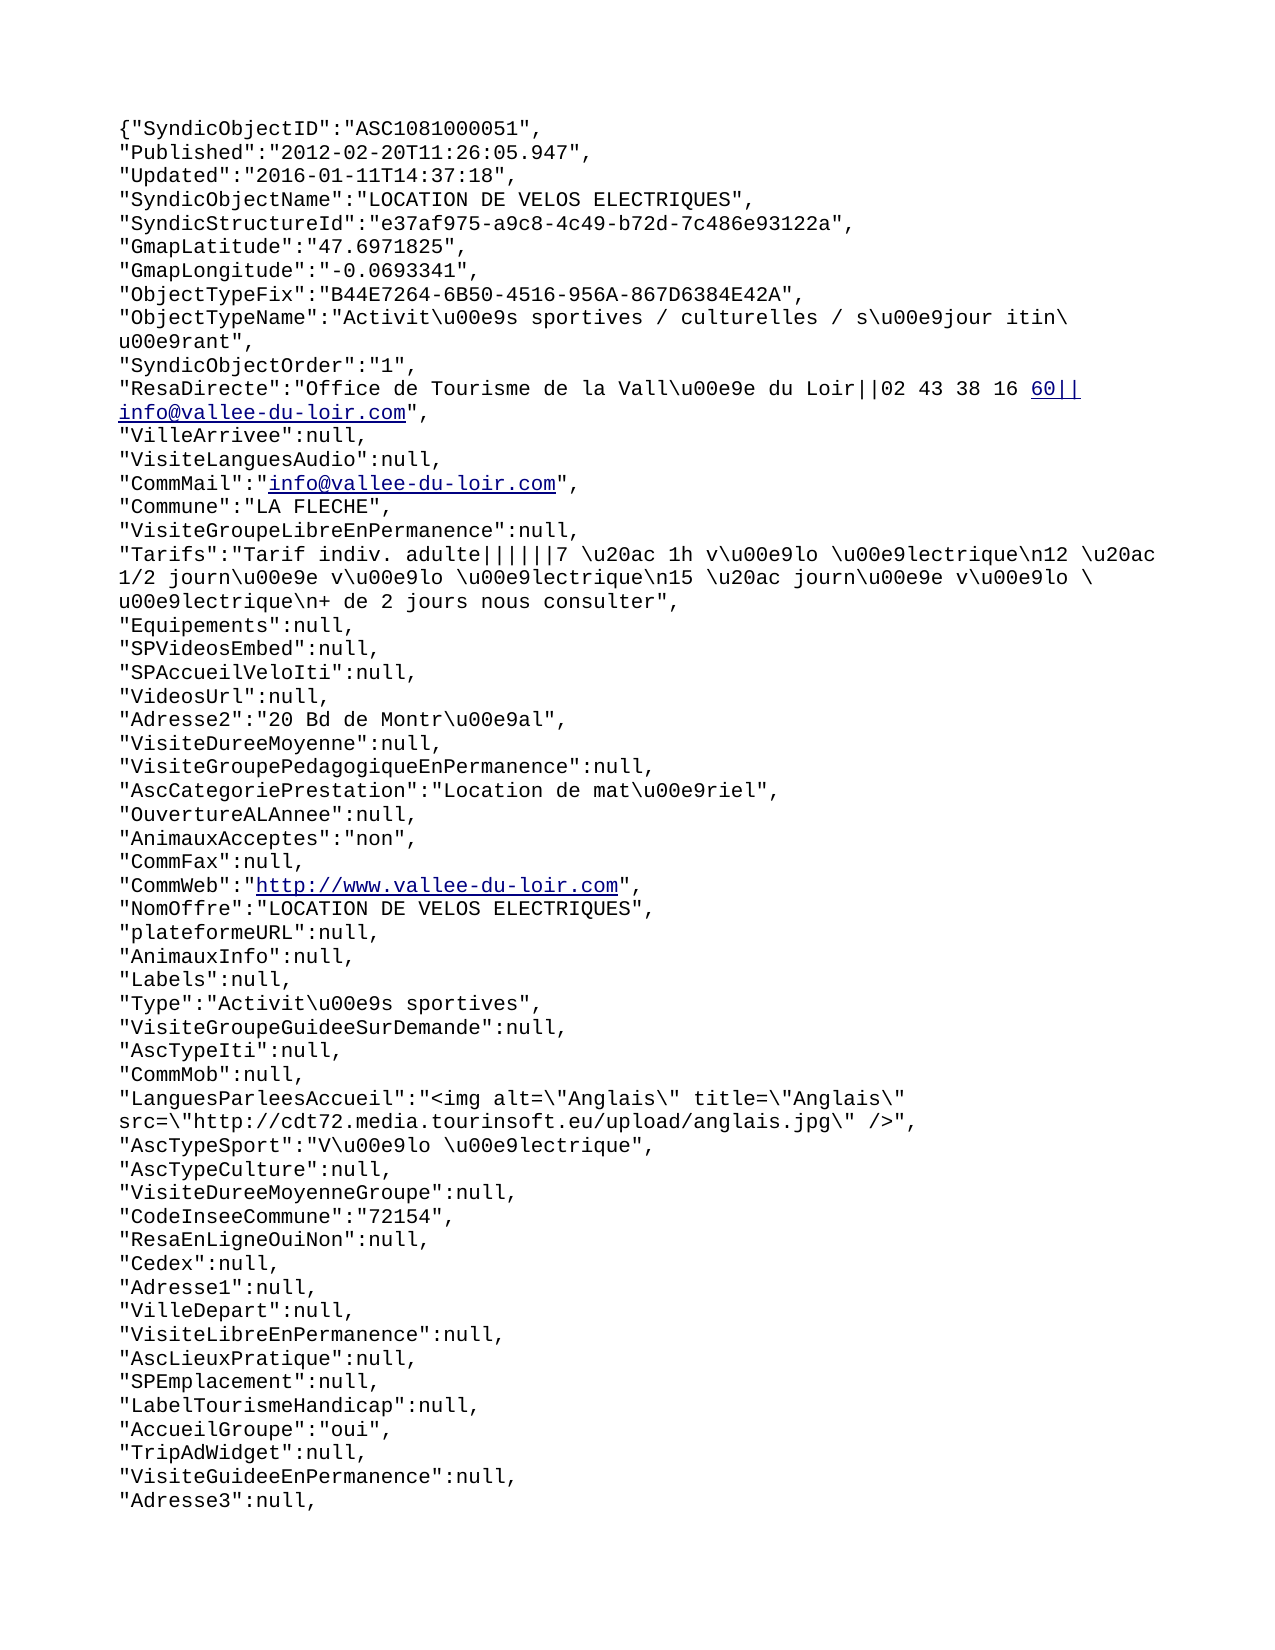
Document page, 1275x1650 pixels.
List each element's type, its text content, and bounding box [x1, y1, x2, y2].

text {"SyndicObjectID":"ASC1081000051", "Published":"2012-02-20T11:26:05.947", "Updated":"2016-01-11T14:37:18", "SyndicObjectName":"LOCATION DE VELOS ELECTRIQUES", "SyndicStructureId":"e37af975-a9c8-4c49-b72d-7c486e93122a", "GmapLatitude":"47.6971825", "GmapLongitude":"-0.0693341", "ObjectTypeFix":"B44E7264-6B50-4516-956A-867D6384E42A", "ObjectTypeName":"Activit\u00e9s sportives / culturelles / s\u00e9jour itin\u00e9rant", "SyndicObjectOrder":"1", "ResaDirecte":"Office de Tourisme de la Vall\u00e9e du Loir||02 43 38 16 60||info@vallee-du-loir.com", "VilleArrivee":null, "VisiteLanguesAudio":null, "CommMail":"info@vallee-du-loir.com", "Commune":"LA FLECHE", "VisiteGroupeLibreEnPermanence":null, "Tarifs":"Tarif indiv. adulte||||||7 \u20ac 1h v\u00e9lo \u00e9lectrique\n12 \u20ac 1/2 journ\u00e9e v\u00e9lo \u00e9lectrique\n15 \u20ac journ\u00e9e v\u00e9lo \u00e9lectrique\n+ de 2 jours nous consulter", "Equipements":null, "SPVideosEmbed":null, "SPAccueilVeloIti":null, "VideosUrl":null, "Adresse2":"20 Bd de Montr\u00e9al", "VisiteDureeMoyenne":null, "VisiteGroupePedagogiqueEnPermanence":null, "AscCategoriePrestation":"Location de mat\u00e9riel", "OuvertureALAnnee":null, "AnimauxAcceptes":"non", "CommFax":null, "CommWeb":"http://www.vallee-du-loir.com", "NomOffre":"LOCATION DE VELOS ELECTRIQUES", "plateformeURL":null, "AnimauxInfo":null, "Labels":null, "Type":"Activit\u00e9s sportives", "VisiteGroupeGuideeSurDemande":null, "AscTypeIti":null, "CommMob":null, "LanguesParleesAccueil":"<img alt=\"Anglais\" title=\"Anglais\" src=\"http://cdt72.media.tourinsoft.eu/upload/anglais.jpg\" />", "AscTypeSport":"V\u00e9lo \u00e9lectrique", "AscTypeCulture":null, "VisiteDureeMoyenneGroupe":null, "CodeInseeCommune":"72154", "ResaEnLigneOuiNon":null, "Cedex":null, "Adresse1":null, "VilleDepart":null, "VisiteLibreEnPermanence":null, "AscLieuxPratique":null, "SPEmplacement":null, "LabelTourismeHandicap":null, "AccueilGroupe":"oui", "TripAdWidget":null, "VisiteGuideeEnPermanence":null, "Adresse3":null, [118, 118, 1157, 1513]
